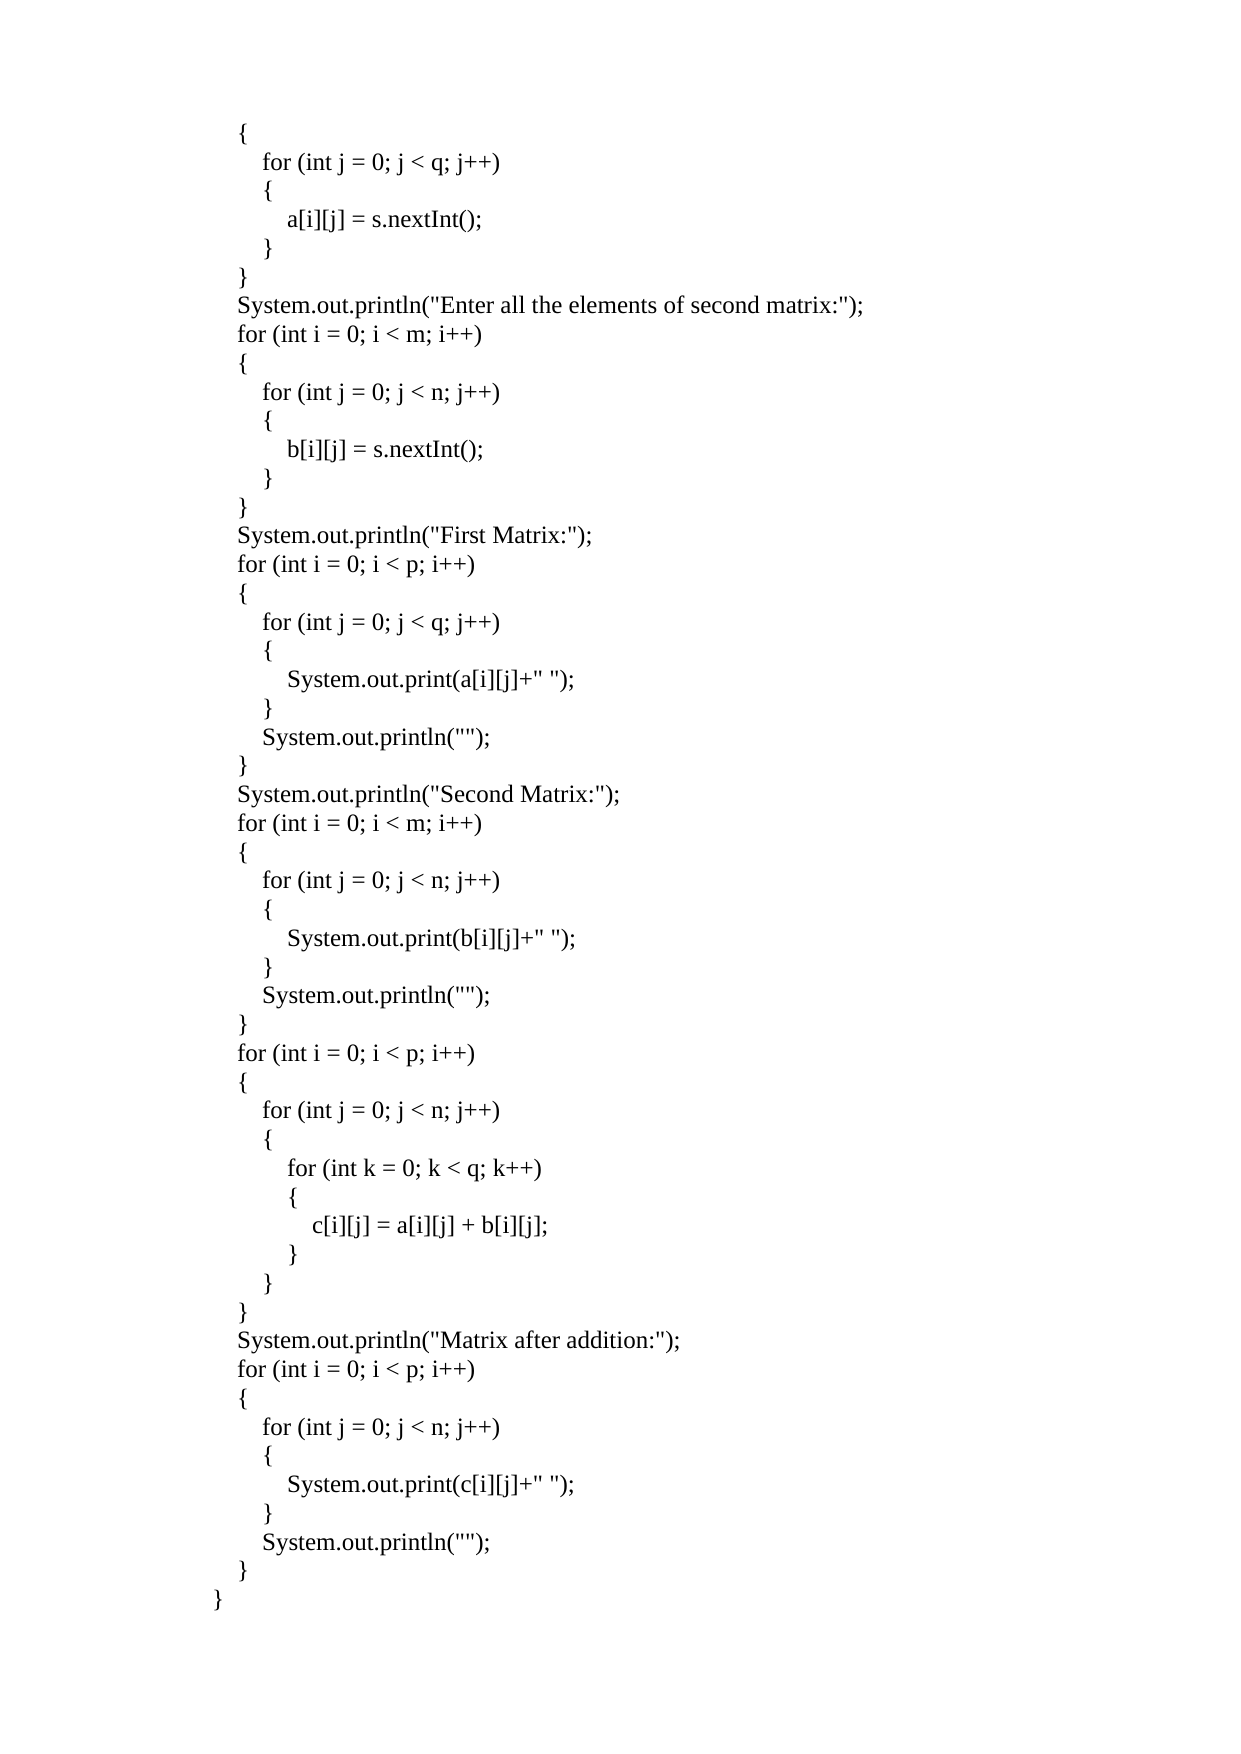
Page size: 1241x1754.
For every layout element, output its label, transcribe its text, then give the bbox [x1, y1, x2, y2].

text { [118, 1182, 1122, 1211]
text System.out.println("Second Matrix:"); [118, 779, 1122, 808]
text } [118, 1584, 1122, 1613]
text for (int i = 0; i < p; i++) [118, 549, 1122, 578]
text { [118, 1441, 1122, 1469]
text { [118, 1067, 1122, 1096]
text System.out.println(""); [118, 981, 1122, 1009]
text System.out.println(""); [118, 722, 1122, 751]
text } [118, 1009, 1122, 1038]
text } [118, 751, 1122, 779]
text System.out.print(a[i][j]+" "); [118, 664, 1122, 693]
text System.out.println("First Matrix:"); [118, 521, 1122, 549]
text for (int i = 0; i < p; i++) [118, 1354, 1122, 1383]
text } [118, 492, 1122, 521]
text } [118, 463, 1122, 492]
text for (int j = 0; j < q; j++) [118, 147, 1122, 176]
text { [118, 118, 1122, 147]
text { [118, 578, 1122, 607]
text System.out.println("Enter all the elements of second matrix:"); [118, 291, 1122, 319]
text } [118, 1268, 1122, 1297]
text System.out.print(b[i][j]+" "); [118, 923, 1122, 952]
text { [118, 176, 1122, 204]
text } [118, 1498, 1122, 1527]
text { [118, 406, 1122, 434]
text System.out.println("Matrix after addition:"); [118, 1326, 1122, 1354]
text for (int j = 0; j < n; j++) [118, 1096, 1122, 1124]
text for (int k = 0; k < q; k++) [118, 1153, 1122, 1182]
text System.out.print(c[i][j]+" "); [118, 1469, 1122, 1498]
text } [118, 1239, 1122, 1268]
text for (int j = 0; j < q; j++) [118, 607, 1122, 636]
text for (int j = 0; j < n; j++) [118, 1412, 1122, 1441]
text { [118, 894, 1122, 923]
text } [118, 693, 1122, 722]
text } [118, 1297, 1122, 1326]
text System.out.println(""); [118, 1527, 1122, 1556]
text for (int j = 0; j < n; j++) [118, 377, 1122, 406]
text { [118, 1124, 1122, 1153]
text { [118, 837, 1122, 866]
text b[i][j] = s.nextInt(); [118, 434, 1122, 463]
text } [118, 952, 1122, 981]
text c[i][j] = a[i][j] + b[i][j]; [118, 1211, 1122, 1239]
text for (int j = 0; j < n; j++) [118, 866, 1122, 894]
text { [118, 636, 1122, 664]
text } [118, 1556, 1122, 1584]
text } [118, 233, 1122, 262]
text { [118, 1383, 1122, 1412]
text for (int i = 0; i < p; i++) [118, 1038, 1122, 1067]
text } [118, 262, 1122, 291]
text a[i][j] = s.nextInt(); [118, 204, 1122, 233]
text { [118, 348, 1122, 377]
text for (int i = 0; i < m; i++) [118, 808, 1122, 837]
text for (int i = 0; i < m; i++) [118, 319, 1122, 348]
